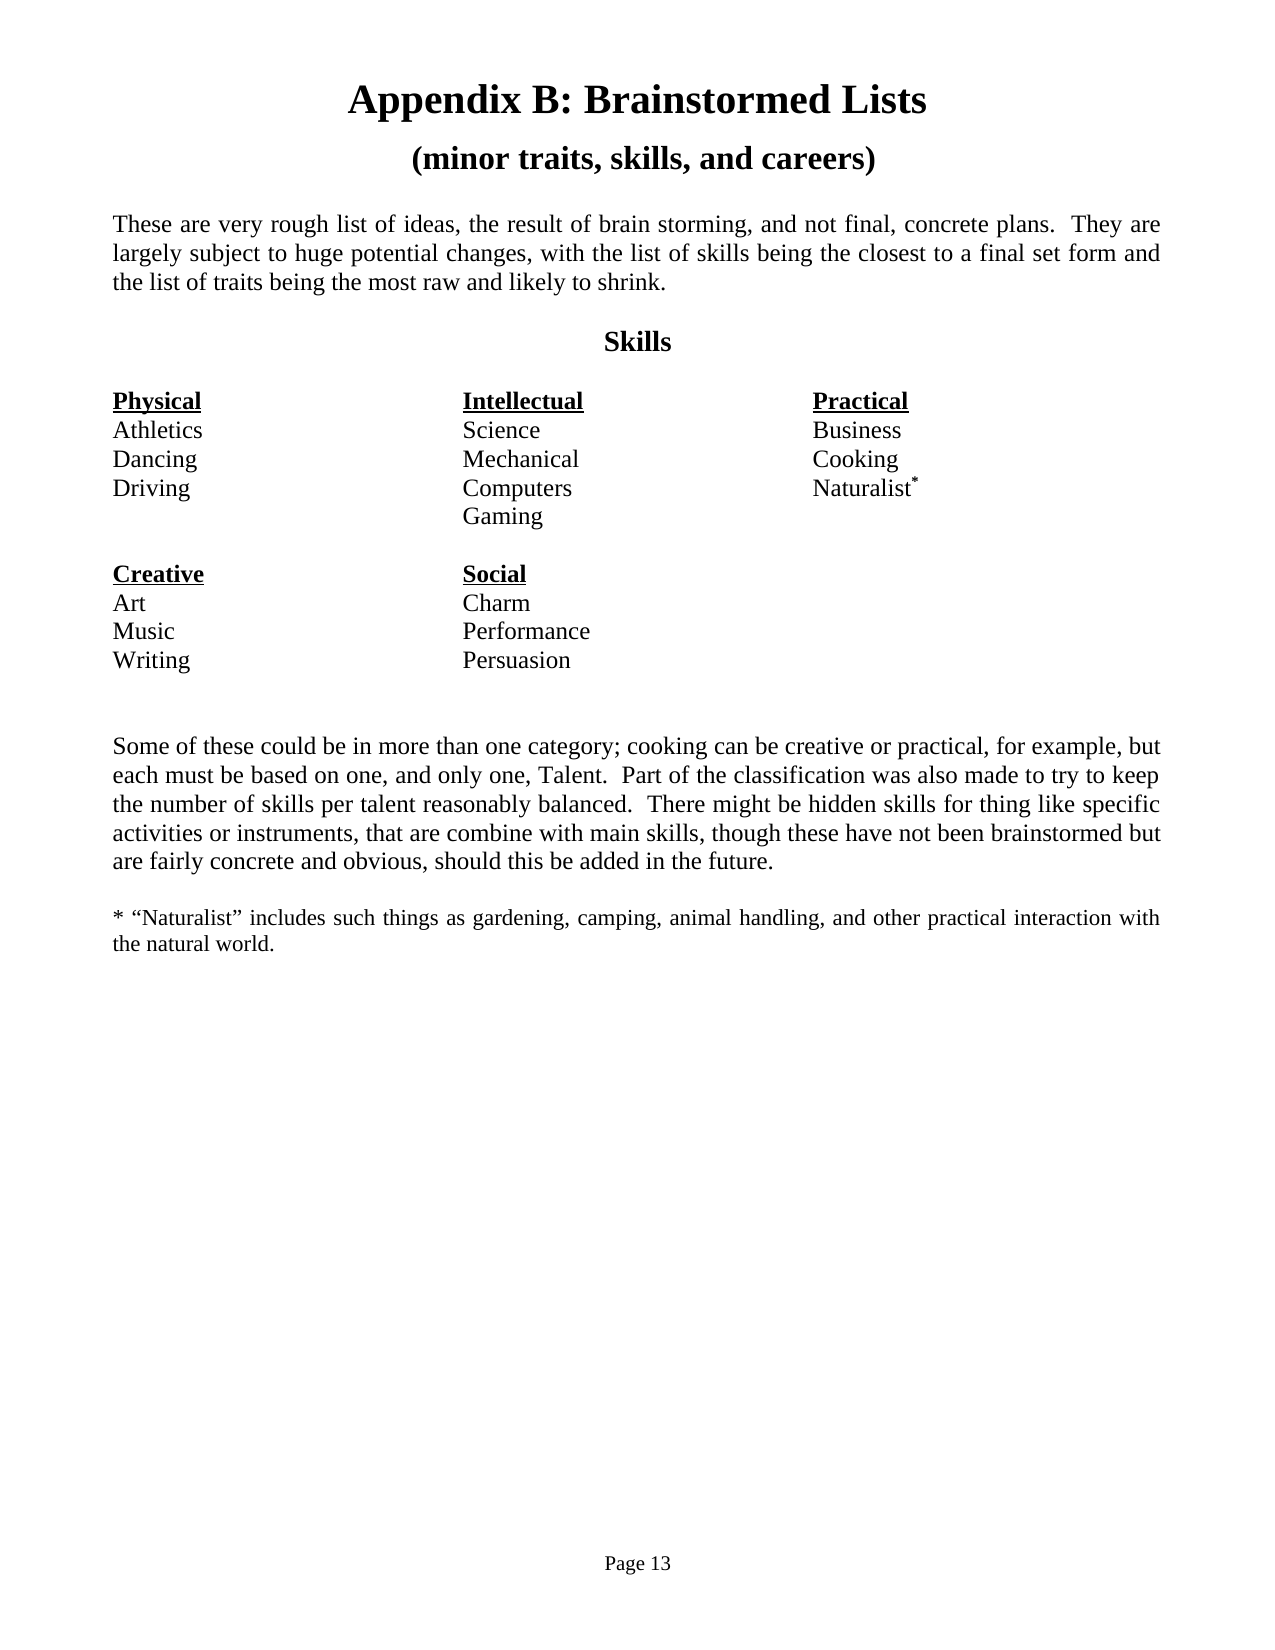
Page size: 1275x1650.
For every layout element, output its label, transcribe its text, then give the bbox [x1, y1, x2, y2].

text Appendix B: Brainstormed Lists (minor traits, skills, and careers) [112, 75, 1162, 180]
text Mechanical [462, 444, 812, 473]
text Driving [112, 473, 462, 501]
text * “Naturalist” includes such things as gardening, camping, animal handling, and other practical interaction with the natural world. [112, 904, 1162, 957]
text Skills [112, 324, 1162, 358]
text Gaming [462, 501, 812, 530]
text Art [112, 588, 462, 616]
text Music [112, 616, 462, 645]
text Dancing [112, 444, 462, 473]
text Performance [462, 616, 812, 645]
text Athletics [112, 415, 462, 444]
text Persuasion [462, 645, 812, 674]
text Creative [112, 559, 462, 588]
text Cooking [812, 444, 1162, 473]
text Social [462, 559, 812, 588]
text Science [462, 415, 812, 444]
text Computers [462, 473, 812, 501]
text Intellectual [462, 386, 812, 415]
text These are very rough list of ideas, the result of brain storming, and not final, concrete plans. They are largely subject to huge potential changes, with the list of skills being the closest to a final set form and the list of traits being the most raw and likely to shrink. [112, 209, 1162, 295]
text Some of these could be in more than one category; cooking can be creative or practical, for example, but each must be based on one, and only one, Talent. Part of the classification was also made to try to keep the number of skills per talent reasonably balanced. There might be hidden skills for thing like specific activities or instruments, that are combine with main skills, though these have not been brainstormed but are fairly concrete and obvious, should this be added in the future. [112, 731, 1162, 875]
text Naturalist* [812, 473, 1162, 501]
text Writing [112, 645, 462, 674]
text Physical [112, 386, 462, 415]
text Practical [812, 386, 1162, 415]
text Business [812, 415, 1162, 444]
text Charm [462, 588, 812, 616]
